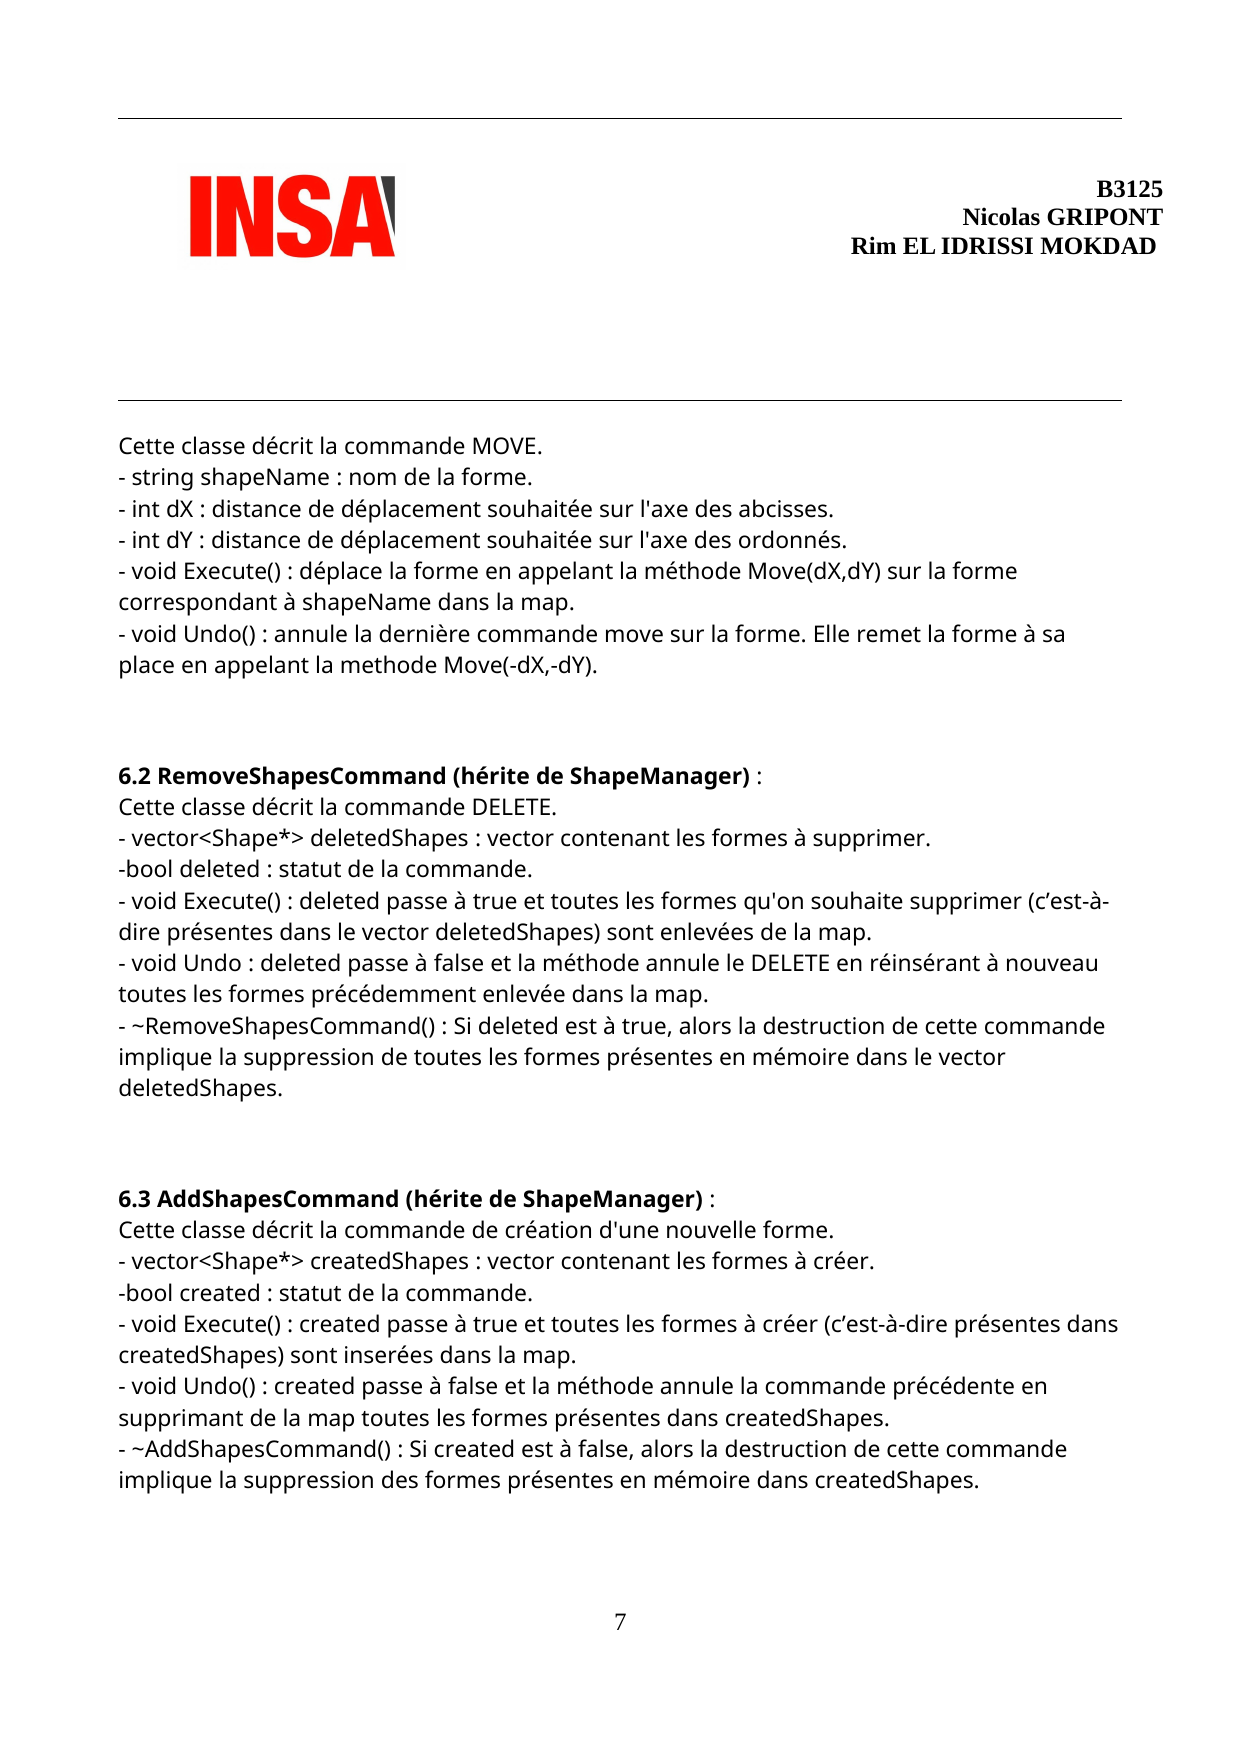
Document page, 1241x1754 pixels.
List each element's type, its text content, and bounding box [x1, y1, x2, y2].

text - void Undo() : annule la dernière commande move sur la forme. Elle remet la forme à sa place en appelant la methode Move(-dX,-dY). [118, 618, 1122, 680]
text - vector<Shape*> createdShapes : vector contenant les formes à créer. [118, 1245, 1122, 1277]
text - void Undo : deleted passe à false et la méthode annule le DELETE en réinsérant à nouveau toutes les formes précédemment enlevée dans la map. [118, 947, 1122, 1009]
text Cette classe décrit la commande MOVE. [118, 430, 1122, 461]
text 6.2 RemoveShapesCommand (hérite de ShapeManager) : [118, 759, 1122, 791]
text - void Undo() : created passe à false et la méthode annule la commande précédente en supprimant de la map toutes les formes présentes dans createdShapes. [118, 1370, 1122, 1433]
text -bool deleted : statut de la commande. [118, 853, 1122, 884]
text - string shapeName : nom de la forme. [118, 461, 1122, 493]
text - int dY : distance de déplacement souhaitée sur l'axe des ordonnés. [118, 524, 1122, 555]
text -bool created : statut de la commande. [118, 1277, 1122, 1308]
text - ~RemoveShapesCommand() : Si deleted est à true, alors la destruction de cette commande implique la suppression de toutes les formes présentes en mémoire dans le vector deletedShapes. [118, 1009, 1122, 1103]
text - void Execute() : deleted passe à true et toutes les formes qu'on souhaite supprimer (c’est-à-dire présentes dans le vector deletedShapes) sont enlevées de la map. [118, 884, 1122, 947]
text - vector<Shape*> deletedShapes : vector contenant les formes à supprimer. [118, 822, 1122, 853]
text - ~AddShapesCommand() : Si created est à false, alors la destruction de cette commande implique la suppression des formes présentes en mémoire dans createdShapes. [118, 1433, 1122, 1495]
text - void Execute() : created passe à true et toutes les formes à créer (c’est-à-dire présentes dans createdShapes) sont inserées dans la map. [118, 1308, 1122, 1370]
picture [177, 163, 407, 270]
text - int dX : distance de déplacement souhaitée sur l'axe des abcisses. [118, 493, 1122, 524]
text Cette classe décrit la commande DELETE. [118, 791, 1122, 822]
text Cette classe décrit la commande de création d'une nouvelle forme. [118, 1214, 1122, 1245]
text 6.3 AddShapesCommand (hérite de ShapeManager) : [118, 1183, 1122, 1214]
text - void Execute() : déplace la forme en appelant la méthode Move(dX,dY) sur la forme correspondant à shapeName dans la map. [118, 555, 1122, 618]
